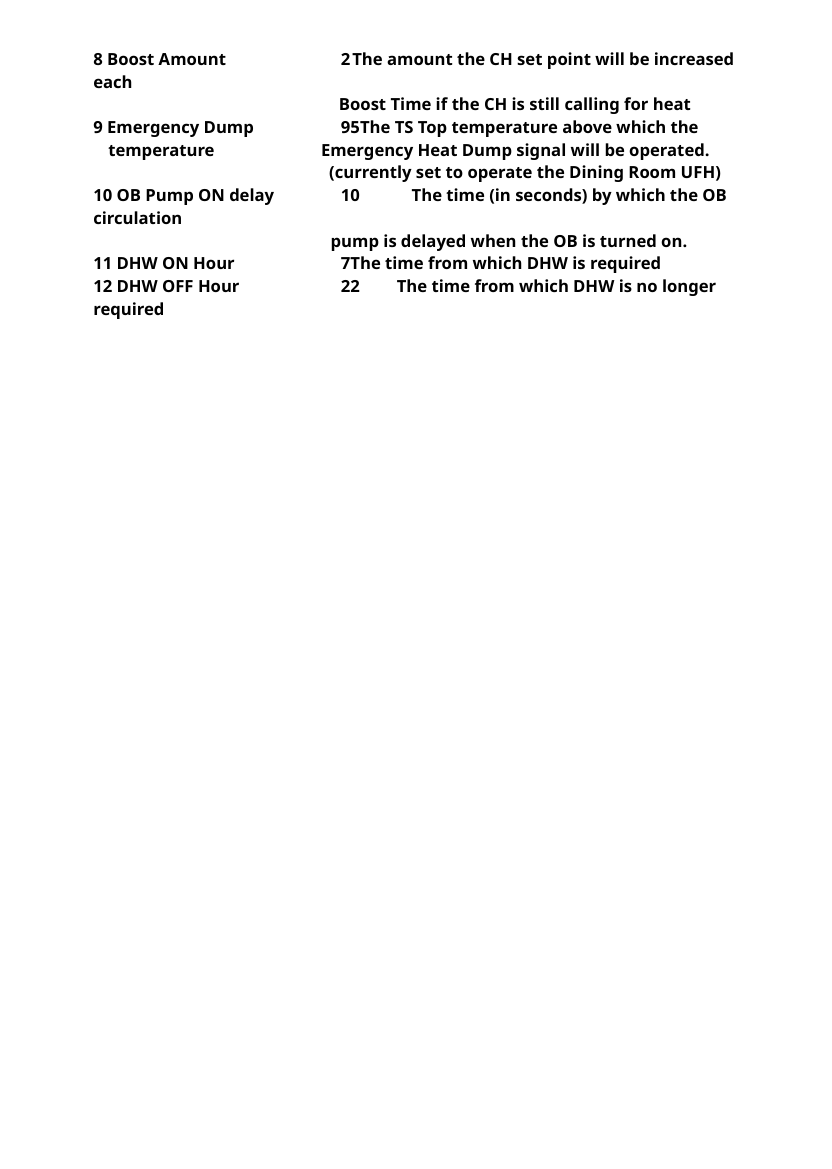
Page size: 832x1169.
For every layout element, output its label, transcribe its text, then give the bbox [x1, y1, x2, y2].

text 9 Emergency Dump 95 The TS Top temperature above which the [93, 116, 747, 138]
text (currently set to operate the Dining Room UFH) [93, 161, 721, 184]
text 12 DHW OFF Hour 22 The time from which DHW is no longer required [93, 274, 747, 320]
text temperature Emergency Heat Dump signal will be operated. [108, 138, 747, 161]
text 10 OB Pump ON delay 10 The time (in seconds) by which the OB circulation [93, 184, 747, 229]
text 8 Boost Amount 2 The amount the CH set point will be increased each [93, 47, 747, 93]
text 11 DHW ON Hour 7 The time from which DHW is required [93, 252, 747, 274]
text pump is delayed when the OB is turned on. [93, 229, 687, 252]
text Boost Time if the CH is still calling for heat [93, 93, 691, 116]
